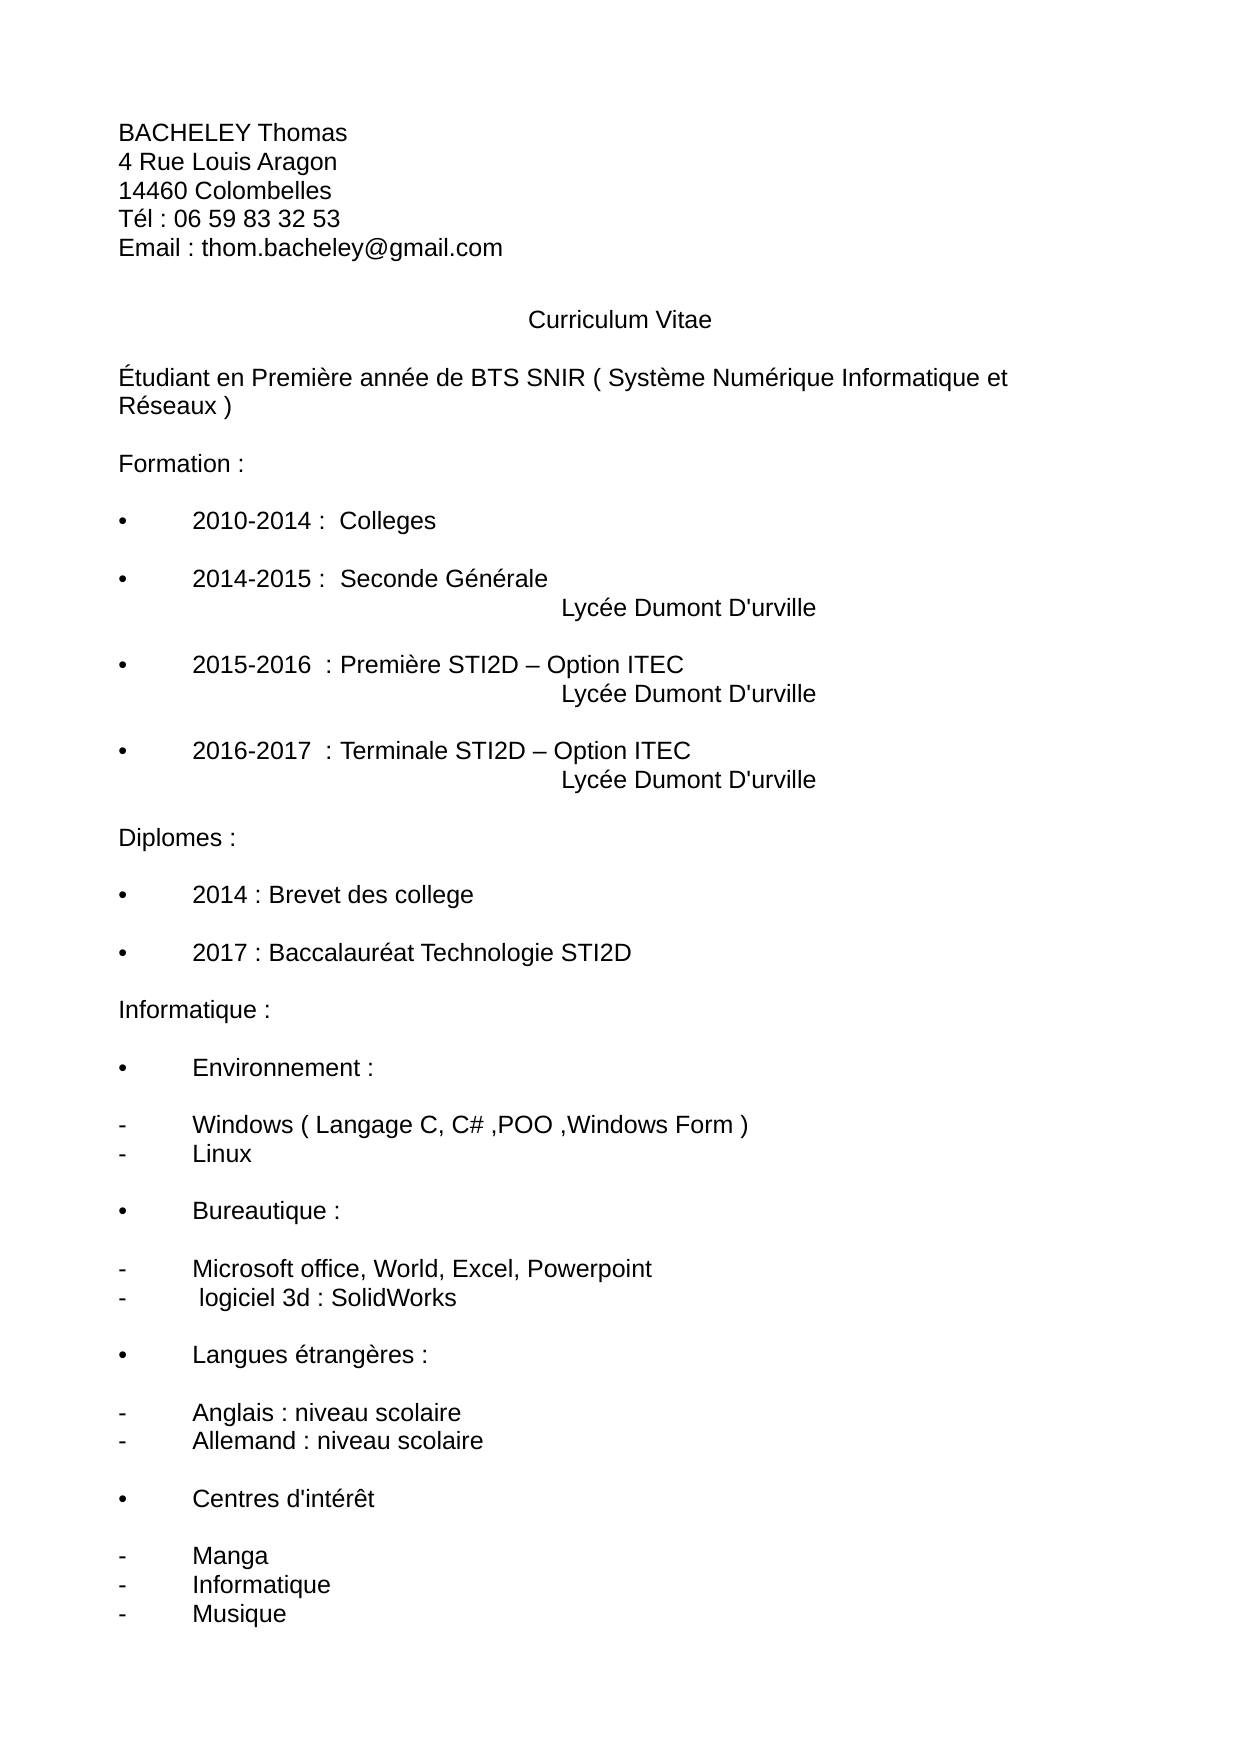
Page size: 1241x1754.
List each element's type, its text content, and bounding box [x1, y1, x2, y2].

text • 2017 : Baccalauréat Technologie STI2D [118, 937, 1122, 966]
text • 2015-2016 : Première STI2D – Option ITEC [118, 650, 1122, 679]
text Curriculum Vitae [118, 305, 1122, 334]
text • Bureautique : [118, 1196, 1122, 1225]
text Étudiant en Première année de BTS SNIR ( Système Numérique Informatique et Réseaux ) [118, 362, 1122, 420]
text - Manga [118, 1541, 1122, 1570]
text - Informatique [118, 1570, 1122, 1599]
text 4 Rue Louis Aragon [118, 147, 1122, 176]
text • 2014-2015 : Seconde Générale [118, 564, 1122, 592]
text - Musique [118, 1599, 1122, 1627]
text Informatique : [118, 995, 1122, 1024]
text • 2014 : Brevet des college [118, 880, 1122, 909]
text - logiciel 3d : SolidWorks [118, 1282, 1122, 1311]
text Diplomes : [118, 822, 1122, 851]
text • 2010-2014 : Colleges [118, 506, 1122, 535]
text - Windows ( Langage C, C# ,POO ,Windows Form ) [118, 1110, 1122, 1139]
text • 2016-2017 : Terminale STI2D – Option ITEC [118, 736, 1122, 765]
text - Anglais : niveau scolaire [118, 1397, 1122, 1426]
text Lycée Dumont D'urville [118, 592, 1122, 621]
text - Allemand : niveau scolaire [118, 1426, 1122, 1455]
text Tél : 06 59 83 32 53 [118, 204, 1122, 233]
text BACHELEY Thomas [118, 118, 1122, 147]
text - Linux [118, 1139, 1122, 1167]
text - Microsoft office, World, Excel, Powerpoint [118, 1254, 1122, 1282]
text Lycée Dumont D'urville [118, 765, 1122, 794]
text Email : thom.bacheley@gmail.com [118, 233, 1122, 262]
text • Environnement : [118, 1052, 1122, 1081]
text • Langues étrangères : [118, 1340, 1122, 1369]
text Lycée Dumont D'urville [118, 679, 1122, 707]
text • Centres d'intérêt [118, 1484, 1122, 1512]
text Formation : [118, 449, 1122, 477]
text 14460 Colombelles [118, 176, 1122, 204]
